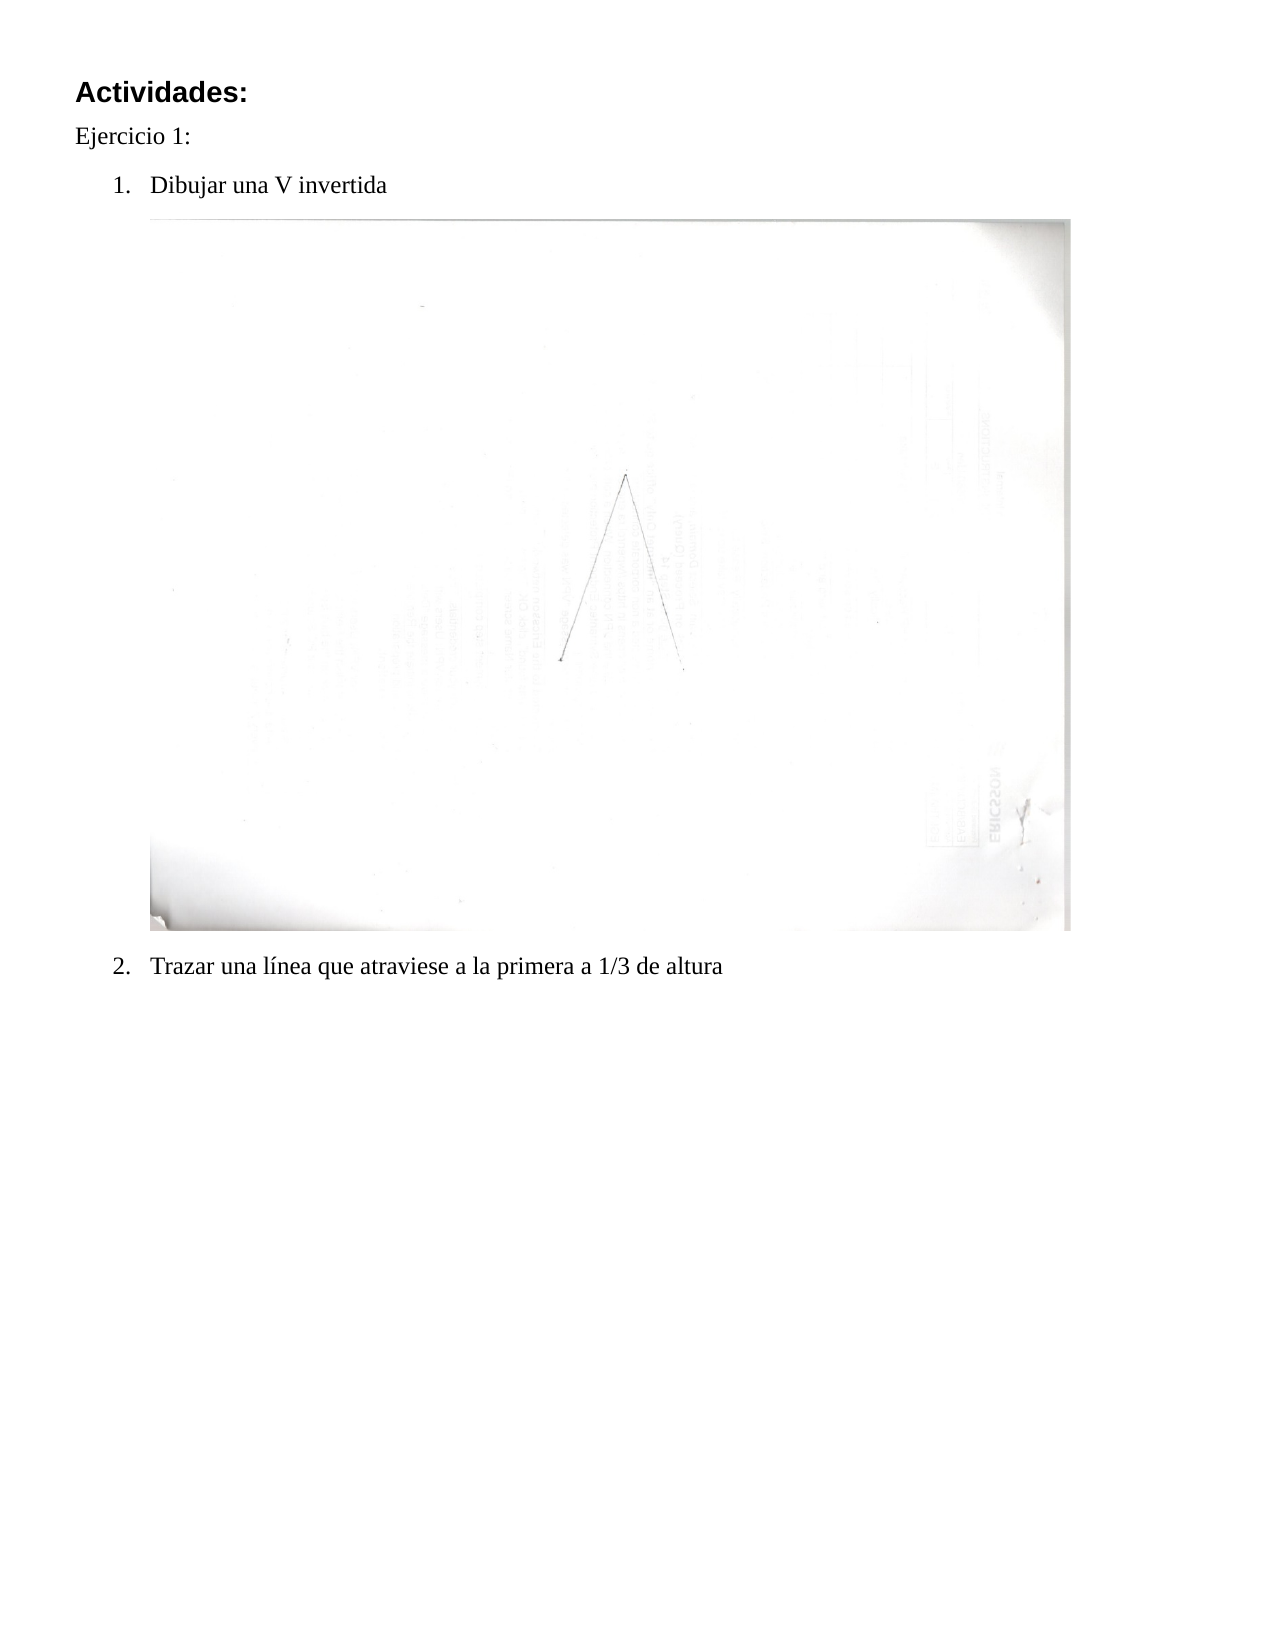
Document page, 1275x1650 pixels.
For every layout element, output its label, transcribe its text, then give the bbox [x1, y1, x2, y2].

list Trazar una línea que atraviese a la primera a 1/3 de altura [112, 951, 1200, 979]
text Ejercicio 1: [75, 121, 1200, 150]
list Dibujar una V invertida [112, 170, 1200, 199]
subtitle Actividades: [75, 75, 1200, 108]
